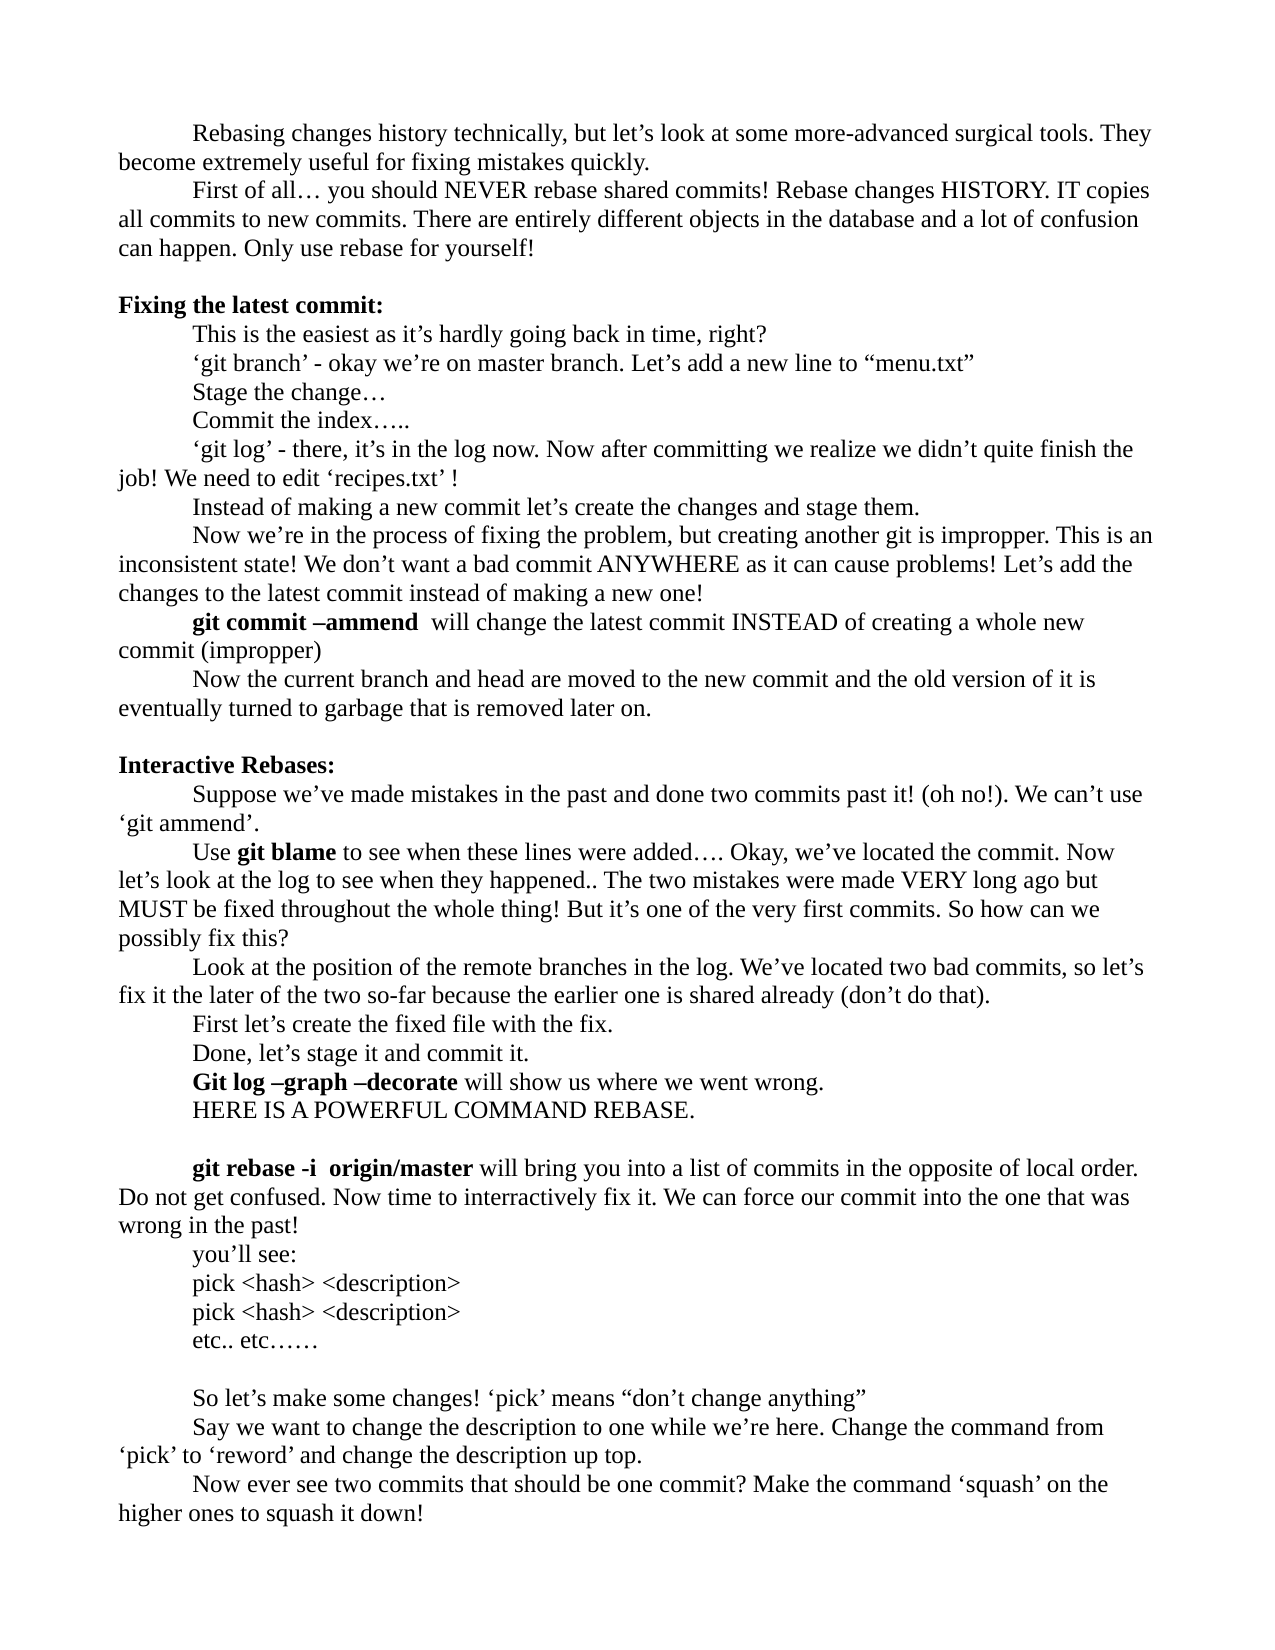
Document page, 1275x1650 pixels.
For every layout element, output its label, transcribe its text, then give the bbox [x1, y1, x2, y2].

text Interactive Rebases: [118, 751, 1157, 779]
text Done, let’s stage it and commit it. [118, 1038, 1157, 1067]
text pick <hash> <description> [118, 1297, 1157, 1326]
text etc.. etc…… [118, 1326, 1157, 1354]
text Commit the index….. [118, 406, 1157, 434]
text This is the easiest as it’s hardly going back in time, right? [118, 319, 1157, 348]
text you’ll see: [118, 1239, 1157, 1268]
text Use git blame to see when these lines were added…. Okay, we’ve located the commit. Now let’s look at the log to see when they happened.. The two mistakes were made VERY long ago but MUST be fixed throughout the whole thing! But it’s one of the very first commits. So how can we possibly fix this? [118, 837, 1157, 952]
text Look at the position of the remote branches in the log. We’ve located two bad commits, so let’s fix it the later of the two so-far because the earlier one is shared already (don’t do that). [118, 952, 1157, 1009]
text First let’s create the fixed file with the fix. [118, 1009, 1157, 1038]
text ‘git log’ - there, it’s in the log now. Now after committing we realize we didn’t quite finish the job! We need to edit ‘recipes.txt’ ! [118, 434, 1157, 492]
text So let’s make some changes! ‘pick’ means “don’t change anything” [118, 1383, 1157, 1412]
text pick <hash> <description> [118, 1268, 1157, 1297]
text Fixing the latest commit: [118, 291, 1157, 319]
text Suppose we’ve made mistakes in the past and done two commits past it! (oh no!). We can’t use ‘git ammend’. [118, 779, 1157, 837]
text Now the current branch and head are moved to the new commit and the old version of it is eventually turned to garbage that is removed later on. [118, 664, 1157, 722]
text Git log –graph –decorate will show us where we went wrong. HERE IS A POWERFUL COMMAND REBASE. [118, 1067, 1157, 1124]
text Rebasing changes history technically, but let’s look at some more-advanced surgical tools. They become extremely useful for fixing mistakes quickly. [118, 118, 1157, 176]
text Now ever see two commits that should be one commit? Make the command ‘squash’ on the higher ones to squash it down! [118, 1469, 1157, 1527]
text git rebase -i origin/master will bring you into a list of commits in the opposite of local order. Do not get confused. Now time to interractively fix it. We can force our commit into the one that was wrong in the past! [118, 1153, 1157, 1239]
text ‘git branch’ - okay we’re on master branch. Let’s add a new line to “menu.txt” [118, 348, 1157, 377]
text Stage the change… [118, 377, 1157, 406]
text First of all… you should NEVER rebase shared commits! Rebase changes HISTORY. IT copies all commits to new commits. There are entirely different objects in the database and a lot of confusion can happen. Only use rebase for yourself! [118, 176, 1157, 262]
text Now we’re in the process of fixing the problem, but creating another git is impropper. This is an inconsistent state! We don’t want a bad commit ANYWHERE as it can cause problems! Let’s add the changes to the latest commit instead of making a new one! [118, 521, 1157, 607]
text git commit –ammend will change the latest commit INSTEAD of creating a whole new commit (impropper) [118, 607, 1157, 664]
text Instead of making a new commit let’s create the changes and stage them. [118, 492, 1157, 521]
text Say we want to change the description to one while we’re here. Change the command from ‘pick’ to ‘reword’ and change the description up top. [118, 1412, 1157, 1469]
